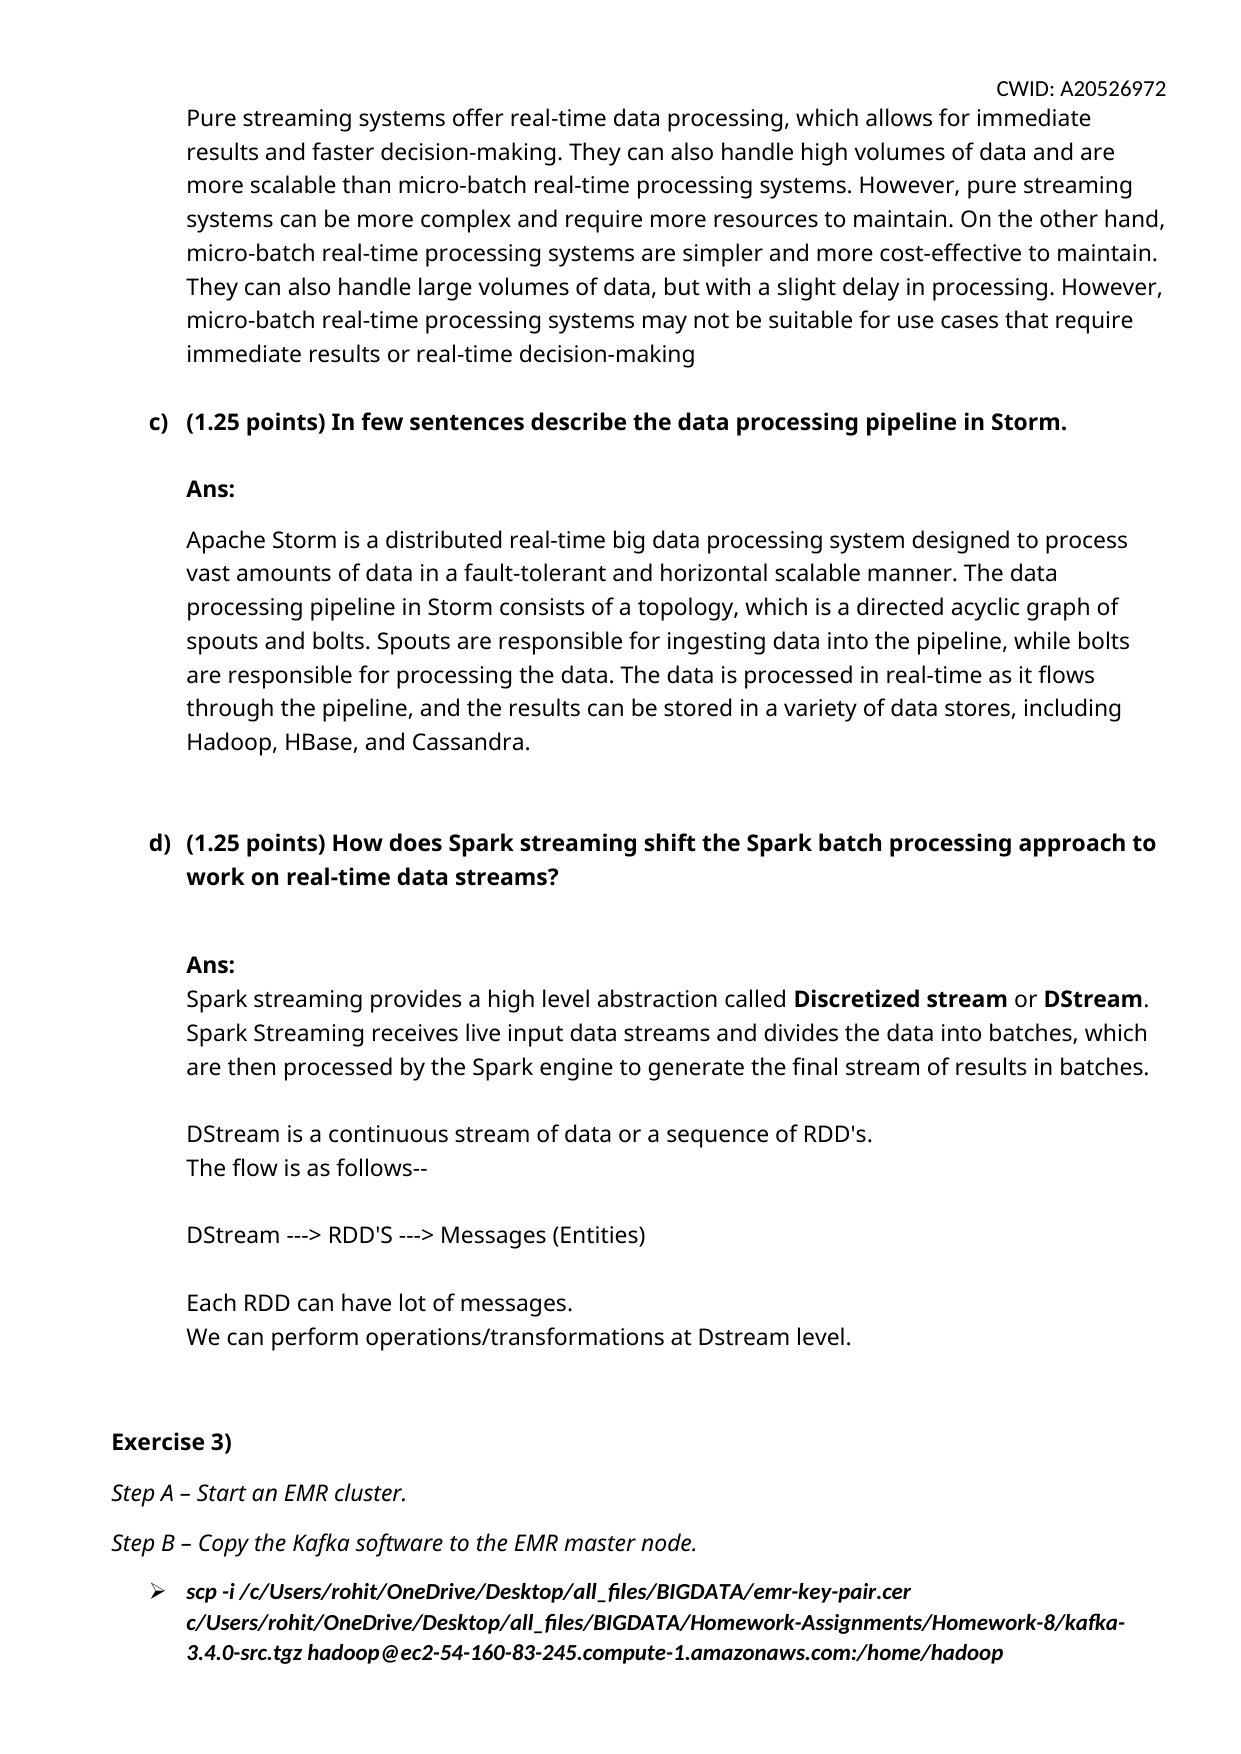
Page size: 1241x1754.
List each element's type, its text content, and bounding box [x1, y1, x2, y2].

list Each RDD can have lot of messages. [186, 1287, 1166, 1318]
list (1.25 points) In few sentences describe the data processing pipeline in Storm. [149, 406, 1166, 437]
text Apache Storm is a distributed real-time big data processing system designed to process vast amounts of data in a fault-tolerant and horizontal scalable manner. The data processing pipeline in Storm consists of a topology, which is a directed acyclic graph of spouts and bolts. Spouts are responsible for ingesting data into the pipeline, while bolts are responsible for processing the data. The data is processed in real-time as it flows through the pipeline, and the results can be stored in a variety of data stores, including Hadoop, HBase, and Cassandra. [186, 523, 1166, 757]
list DStream ---> RDD'S ---> Messages (Entities) [186, 1219, 1166, 1251]
list Ans: [186, 473, 1166, 504]
list The flow is as follows-- [186, 1152, 1166, 1183]
list Pure streaming systems offer real-time data processing, which allows for immediate results and faster decision-making. They can also handle high volumes of data and are more scalable than micro-batch real-time processing systems. However, pure streaming systems can be more complex and require more resources to maintain. On the other hand, micro-batch real-time processing systems are simpler and more cost-effective to maintain. They can also handle large volumes of data, but with a slight delay in processing. However, micro-batch real-time processing systems may not be suitable for use cases that require immediate results or real-time decision-making [186, 102, 1166, 369]
list DStream is a continuous stream of data or a sequence of RDD's. [186, 1118, 1166, 1149]
text Step A – Start an EMR cluster. [111, 1477, 1166, 1508]
list Spark Streaming receives live input data streams and divides the data into batches, which are then processed by the Spark engine to generate the final stream of results in batches. [186, 1017, 1166, 1082]
text Exercise 3) [111, 1426, 1166, 1457]
list (1.25 points) How does Spark streaming shift the Spark batch processing approach to work on real-time data streams? [149, 827, 1166, 892]
text Step B – Copy the Kafka software to the EMR master node. [111, 1527, 1166, 1558]
list Spark streaming provides a high level abstraction called Discretized stream or DStream. [186, 983, 1166, 1014]
list scp -i /c/Users/rohit/OneDrive/Desktop/all_files/BIGDATA/emr-key-pair.cer c/Users/rohit/OneDrive/Desktop/all_files/BIGDATA/Homework-Assignments/Homework-8/kafka-3.4.0-src.tgz hadoop@ec2-54-160-83-245.compute-1.amazonaws.com:/home/hadoop [149, 1577, 1166, 1666]
list Ans: [186, 949, 1166, 981]
list We can perform operations/transformations at Dstream level. [186, 1321, 1166, 1352]
